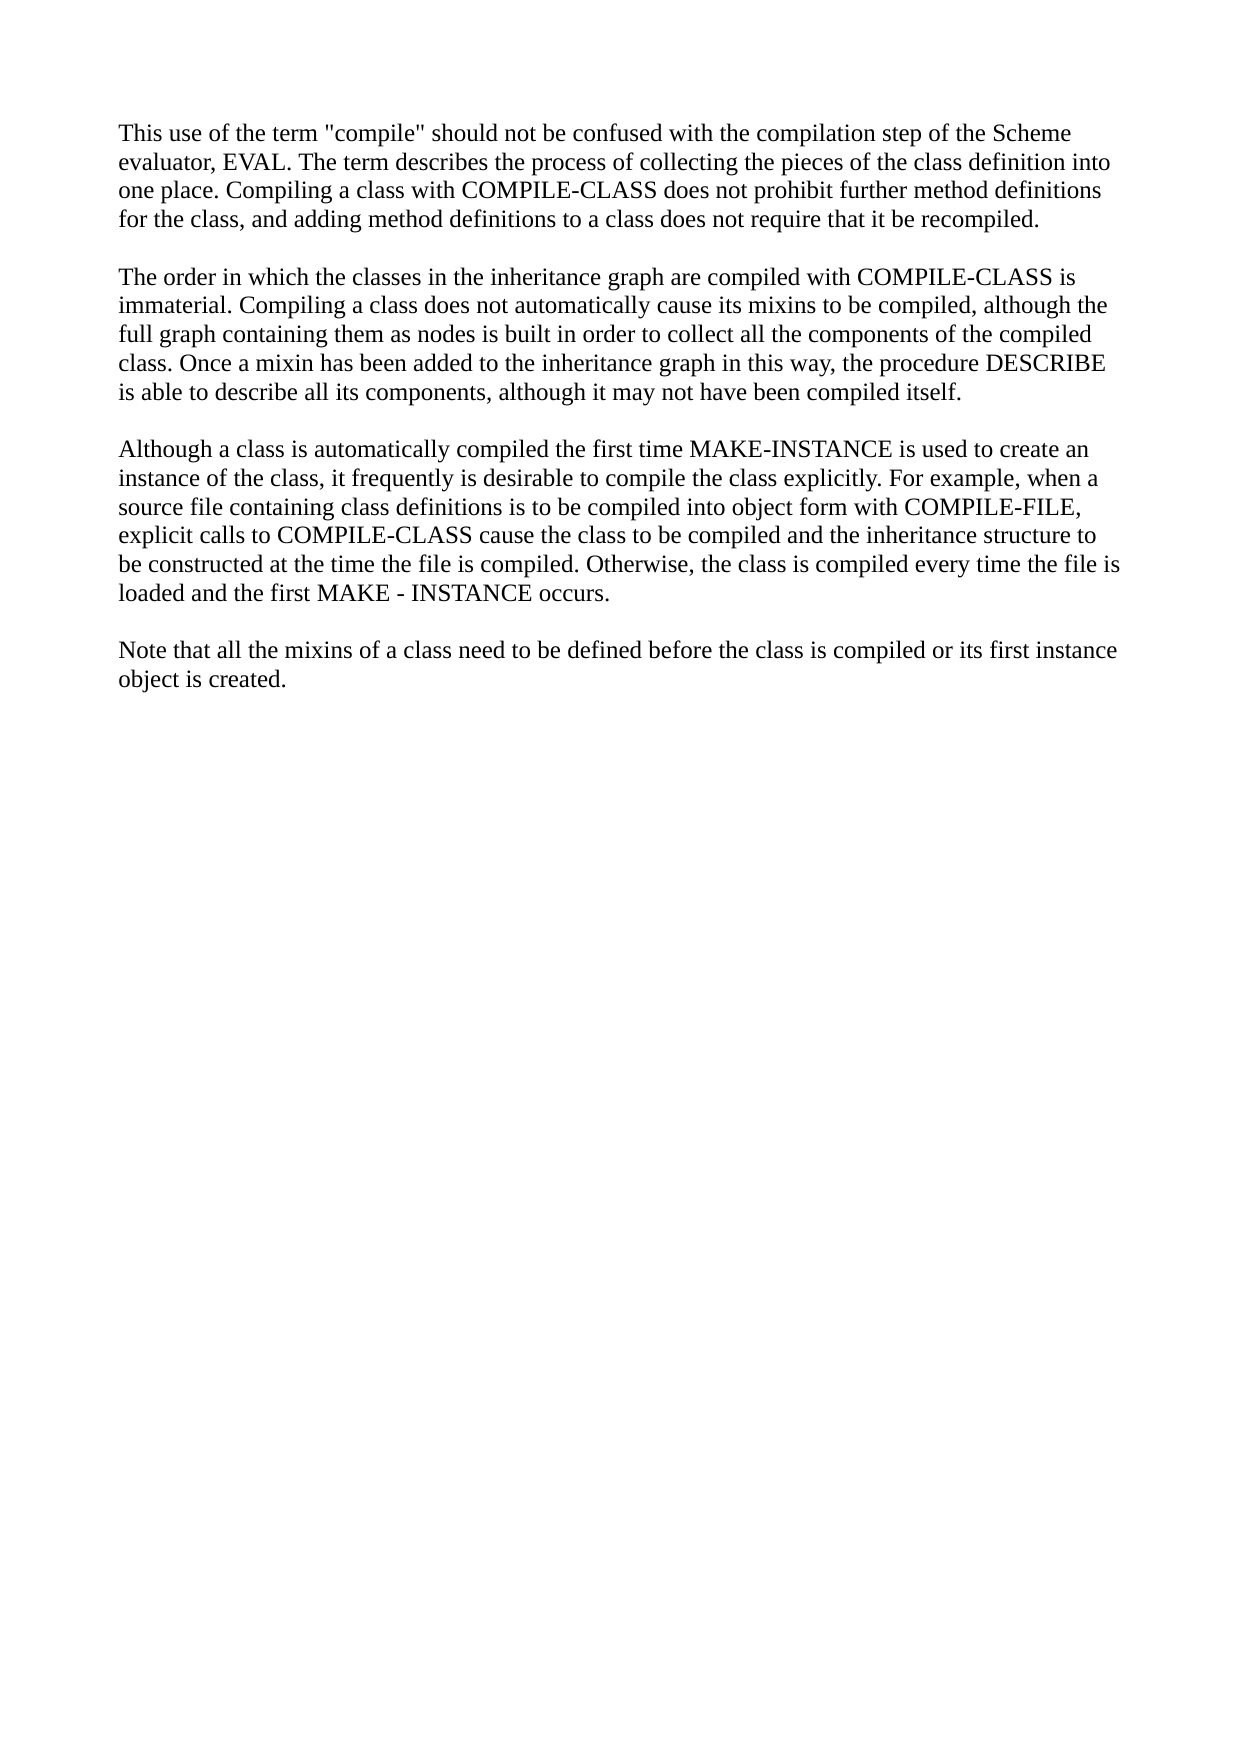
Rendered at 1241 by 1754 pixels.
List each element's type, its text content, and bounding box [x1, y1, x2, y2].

text This use of the term "compile" should not be confused with the compilation step of the Scheme evaluator, EVAL. The term describes the process of collecting the pieces of the class definition into one place. Compiling a class with COMPILE-CLASS does not prohibit further method definitions for the class, and adding method definitions to a class does not require that it be recompiled. [118, 118, 1122, 233]
text The order in which the classes in the inheritance graph are compiled with COMPILE-CLASS is immaterial. Compiling a class does not automatically cause its mixins to be compiled, although the full graph containing them as nodes is built in order to collect all the components of the compiled class. Once a mixin has been added to the inheritance graph in this way, the procedure DESCRIBE is able to describe all its components, although it may not have been compiled itself. [118, 262, 1122, 406]
text Although a class is automatically compiled the first time MAKE-INSTANCE is used to create an instance of the class, it frequently is desirable to compile the class explicitly. For example, when a source file containing class definitions is to be compiled into object form with COMPILE-FILE, explicit calls to COMPILE-CLASS cause the class to be compiled and the inheritance structure to be constructed at the time the file is compiled. Otherwise, the class is compiled every time the file is loaded and the first MAKE - INSTANCE occurs. [118, 434, 1122, 607]
text Note that all the mixins of a class need to be defined before the class is compiled or its first instance object is created. [118, 636, 1122, 693]
